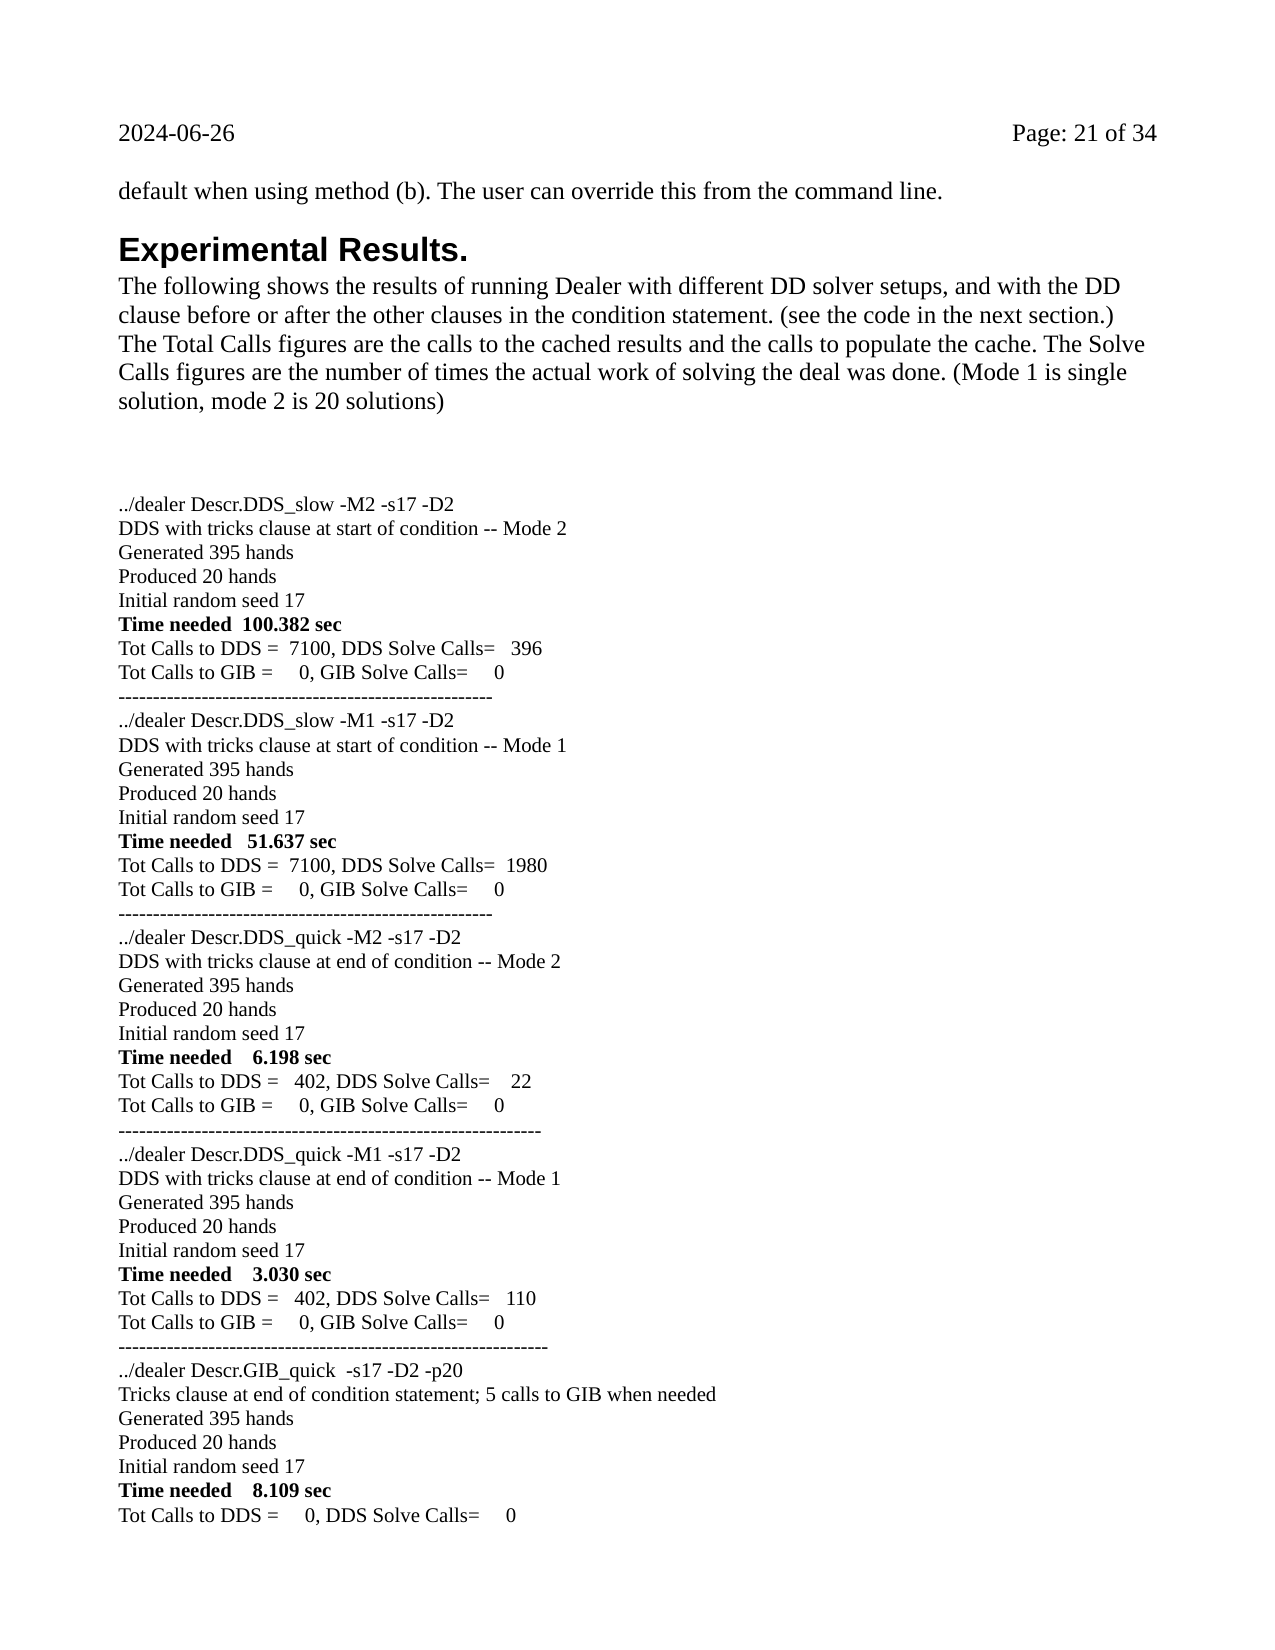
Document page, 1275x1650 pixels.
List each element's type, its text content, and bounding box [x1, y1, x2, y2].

text Tot Calls to GIB = 0, GIB Solve Calls= 0 [118, 1310, 1157, 1334]
text ------------------------------------------------------------- [118, 1117, 1157, 1142]
text Tot Calls to GIB = 0, GIB Solve Calls= 0 [118, 1093, 1157, 1117]
text DDS with tricks clause at start of condition -- Mode 1 [118, 732, 1157, 757]
text Generated 395 hands [118, 973, 1157, 997]
text Generated 395 hands [118, 540, 1157, 564]
text Generated 395 hands [118, 1406, 1157, 1430]
text ../dealer Descr.GIB_quick -s17 -D2 -p20 [118, 1358, 1157, 1382]
text Time needed 100.382 sec [118, 612, 1157, 636]
text default when using method (b). The user can override this from the command line. [118, 176, 1157, 205]
text DDS with tricks clause at end of condition -- Mode 2 [118, 949, 1157, 973]
text ../dealer Descr.DDS_quick -M1 -s17 -D2 [118, 1142, 1157, 1166]
text ../dealer Descr.DDS_slow -M2 -s17 -D2 [118, 492, 1157, 516]
text Produced 20 hands [118, 564, 1157, 588]
text Tot Calls to DDS = 402, DDS Solve Calls= 22 [118, 1069, 1157, 1093]
text Tot Calls to DDS = 0, DDS Solve Calls= 0 [118, 1502, 1157, 1527]
text Tot Calls to GIB = 0, GIB Solve Calls= 0 [118, 877, 1157, 901]
text Produced 20 hands [118, 1430, 1157, 1454]
text Tot Calls to DDS = 7100, DDS Solve Calls= 396 [118, 636, 1157, 660]
text Tot Calls to DDS = 7100, DDS Solve Calls= 1980 [118, 853, 1157, 877]
text Tricks clause at end of condition statement; 5 calls to GIB when needed [118, 1382, 1157, 1406]
text Produced 20 hands [118, 1214, 1157, 1238]
text Initial random seed 17 [118, 805, 1157, 829]
text ../dealer Descr.DDS_quick -M2 -s17 -D2 [118, 925, 1157, 949]
text Time needed 51.637 sec [118, 829, 1157, 853]
text Tot Calls to GIB = 0, GIB Solve Calls= 0 [118, 660, 1157, 684]
text DDS with tricks clause at start of condition -- Mode 2 [118, 516, 1157, 540]
text Time needed 8.109 sec [118, 1478, 1157, 1502]
text ------------------------------------------------------ [118, 901, 1157, 925]
text Generated 395 hands [118, 757, 1157, 781]
text The following shows the results of running Dealer with different DD solver setups, and with the DD clause before or after the other clauses in the condition statement. (see the code in the next section.) The Total Calls figures are the calls to the cached results and the calls to populate the cache. The Solve Calls figures are the number of times the actual work of solving the deal was done. (Mode 1 is single solution, mode 2 is 20 solutions) [118, 271, 1157, 415]
text ------------------------------------------------------ [118, 684, 1157, 708]
text Tot Calls to DDS = 402, DDS Solve Calls= 110 [118, 1286, 1157, 1310]
text Generated 395 hands [118, 1190, 1157, 1214]
text Produced 20 hands [118, 781, 1157, 805]
text Initial random seed 17 [118, 588, 1157, 612]
text Produced 20 hands [118, 997, 1157, 1021]
text -------------------------------------------------------------- [118, 1334, 1157, 1358]
text Initial random seed 17 [118, 1454, 1157, 1478]
text DDS with tricks clause at end of condition -- Mode 1 [118, 1166, 1157, 1190]
text Time needed 3.030 sec [118, 1262, 1157, 1286]
subtitle Experimental Results. [118, 229, 1157, 268]
text Initial random seed 17 [118, 1238, 1157, 1262]
text ../dealer Descr.DDS_slow -M1 -s17 -D2 [118, 708, 1157, 732]
text Time needed 6.198 sec [118, 1045, 1157, 1069]
text Initial random seed 17 [118, 1021, 1157, 1045]
